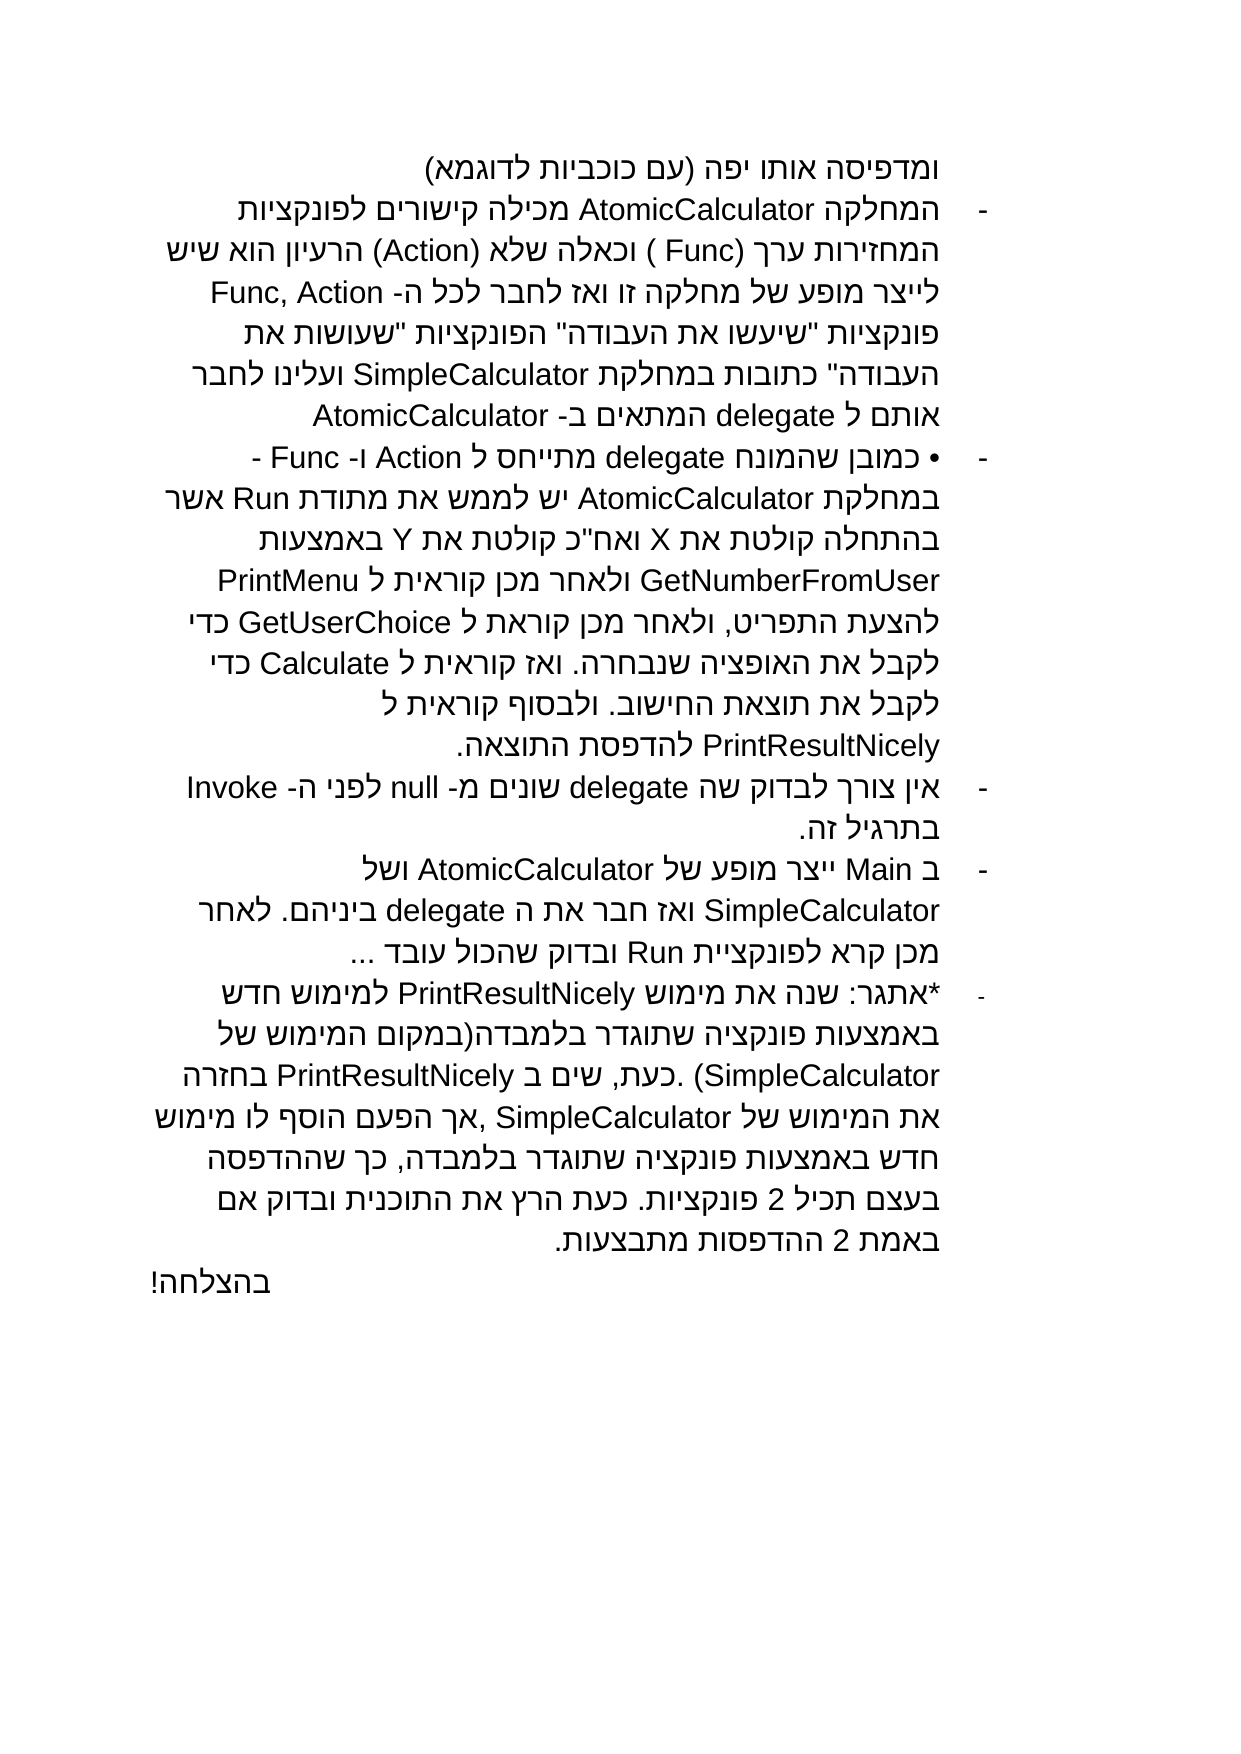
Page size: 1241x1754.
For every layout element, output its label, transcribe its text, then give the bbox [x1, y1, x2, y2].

text בהצלחה! [150, 1264, 1090, 1300]
list המחלקה AtomicCalculator מכילה קישורים לפונקציות המחזירות ערך (Func ) וכאלה שלא (Action) הרעיון הוא שיש לייצר מופע של מחלקה זו ואז לחבר לכל ה- Func, Action פונקציות "שיעשו את העבודה" הפונקציות "שעושות את העבודה" כתובות במחלקת SimpleCalculator ועלינו לחבר אותם ל delegate המתאים ב- AtomicCalculator [150, 191, 978, 433]
list אין צורך לבדוק שה delegate שונים מ- null לפני ה- Invoke בתרגיל זה. [150, 769, 978, 846]
list • כמובן שהמונח delegate מתייחס ל Action ו- Func - במחלקת AtomicCalculator יש לממש את מתודת Run אשר בהתחלה קולטת את X ואח"כ קולטת את Y באמצעות GetNumberFromUser ולאחר מכן קוראית ל PrintMenu להצעת התפריט, ולאחר מכן קוראת ל GetUserChoice כדי לקבל את האופציה שנבחרה. ואז קוראית ל Calculate כדי לקבל את תוצאת החישוב. ולבסוף קוראית ל PrintResultNicely להדפסת התוצאה. [150, 439, 978, 763]
list *אתגר: שנה את מימוש PrintResultNicely למימוש חדש באמצעות פונקציה שתוגדר בלמבדה(במקום המימוש שלSimpleCalculator) .כעת, שים ב PrintResultNicely בחזרה את המימוש של SimpleCalculator ,אך הפעם הוסף לו מימוש חדש באמצעות פונקציה שתוגדר בלמבדה, כך שההדפסה בעצם תכיל 2 פונקציות. כעת הרץ את התוכנית ובדוק אם באמת 2 ההדפסות מתבצעות. [150, 975, 978, 1258]
list PrintResultNicely היא פונקציה המקבלת מספר double ומדפיסה אותו יפה (עם כוכביות לדוגמא) [150, 150, 978, 186]
list ב Main ייצר מופע של AtomicCalculator ושל SimpleCalculator ואז חבר את ה delegate ביניהם. לאחר מכן קרא לפונקציית Run ובדוק שהכול עובד ... [150, 851, 978, 970]
